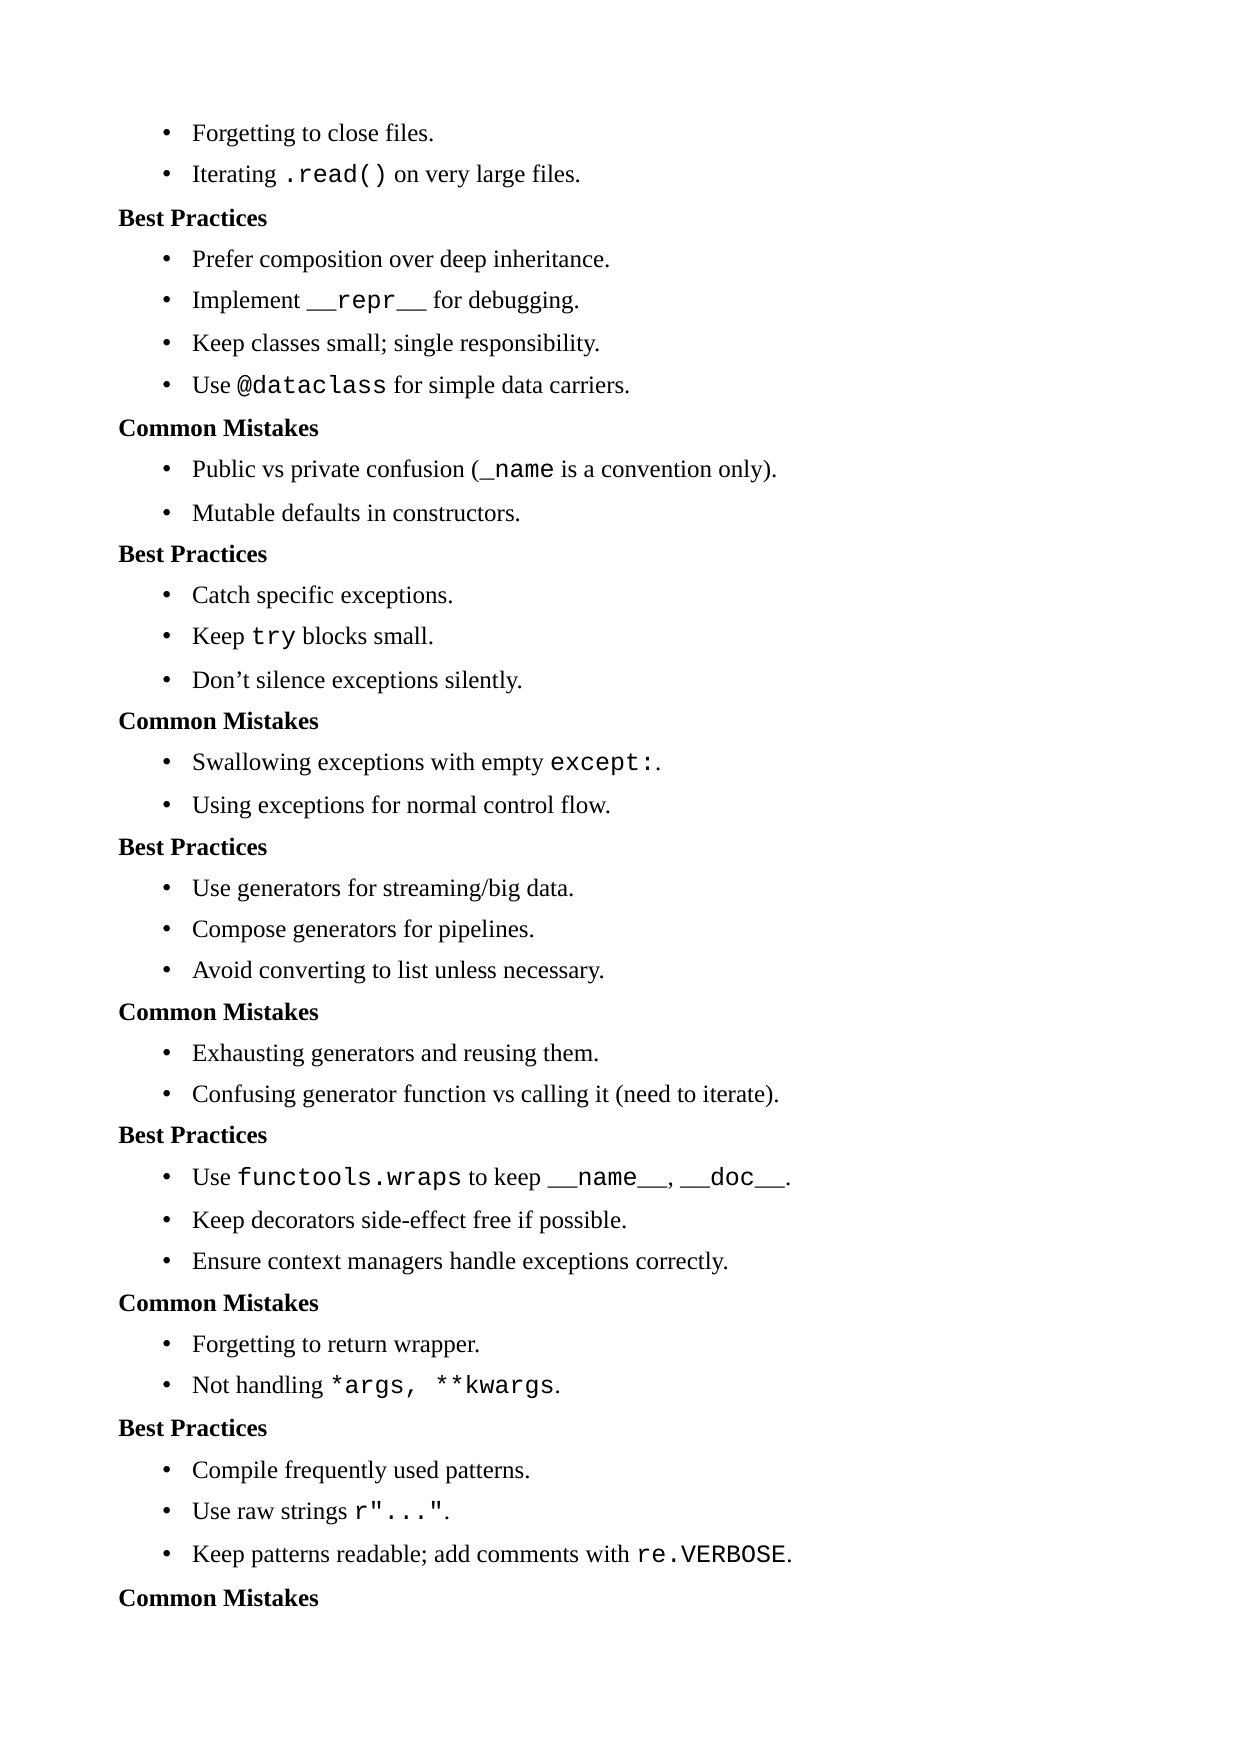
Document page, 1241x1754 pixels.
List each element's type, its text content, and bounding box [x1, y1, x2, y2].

list Keep try blocks small. [162, 621, 1122, 652]
list Keep patterns readable; add comments with re.VERBOSE. [162, 1539, 1122, 1570]
list Keep classes small; single responsibility. [162, 328, 1122, 357]
list Use functools.wraps to keep __name__, __doc__. [162, 1162, 1122, 1193]
text Common Mistakes [118, 997, 1122, 1026]
text Best Practices [118, 832, 1122, 861]
list Exhausting generators and reusing them. [162, 1038, 1122, 1067]
list Use generators for streaming/big data. [162, 873, 1122, 902]
text Best Practices [118, 539, 1122, 568]
list Iterating .read() on very large files. [162, 159, 1122, 190]
list Catch specific exceptions. [162, 580, 1122, 609]
text Best Practices [118, 1121, 1122, 1149]
list Swallowing exceptions with empty except:. [162, 747, 1122, 778]
text Best Practices [118, 1413, 1122, 1442]
list Ensure context managers handle exceptions correctly. [162, 1246, 1122, 1275]
list Not handling *args, **kwargs. [162, 1370, 1122, 1401]
list Using exceptions for normal control flow. [162, 791, 1122, 819]
list Avoid converting to list unless necessary. [162, 956, 1122, 984]
text Common Mistakes [118, 706, 1122, 735]
list Public vs private confusion (_name is a convention only). [162, 454, 1122, 485]
list Compose generators for pipelines. [162, 914, 1122, 943]
list Prefer composition over deep inheritance. [162, 244, 1122, 273]
text Common Mistakes [118, 413, 1122, 442]
list Confusing generator function vs calling it (need to iterate). [162, 1079, 1122, 1108]
text Best Practices [118, 203, 1122, 231]
list Compile frequently used patterns. [162, 1455, 1122, 1483]
list Implement __repr__ for debugging. [162, 285, 1122, 316]
text Common Mistakes [118, 1288, 1122, 1316]
list Forgetting to return wrapper. [162, 1329, 1122, 1358]
list Mutable defaults in constructors. [162, 498, 1122, 526]
list Forgetting to close files. [162, 118, 1122, 147]
list Use @dataclass for simple data carriers. [162, 370, 1122, 401]
text Common Mistakes [118, 1583, 1122, 1611]
list Keep decorators side-effect free if possible. [162, 1205, 1122, 1234]
list Use raw strings r"...". [162, 1496, 1122, 1527]
list Don’t silence exceptions silently. [162, 665, 1122, 693]
